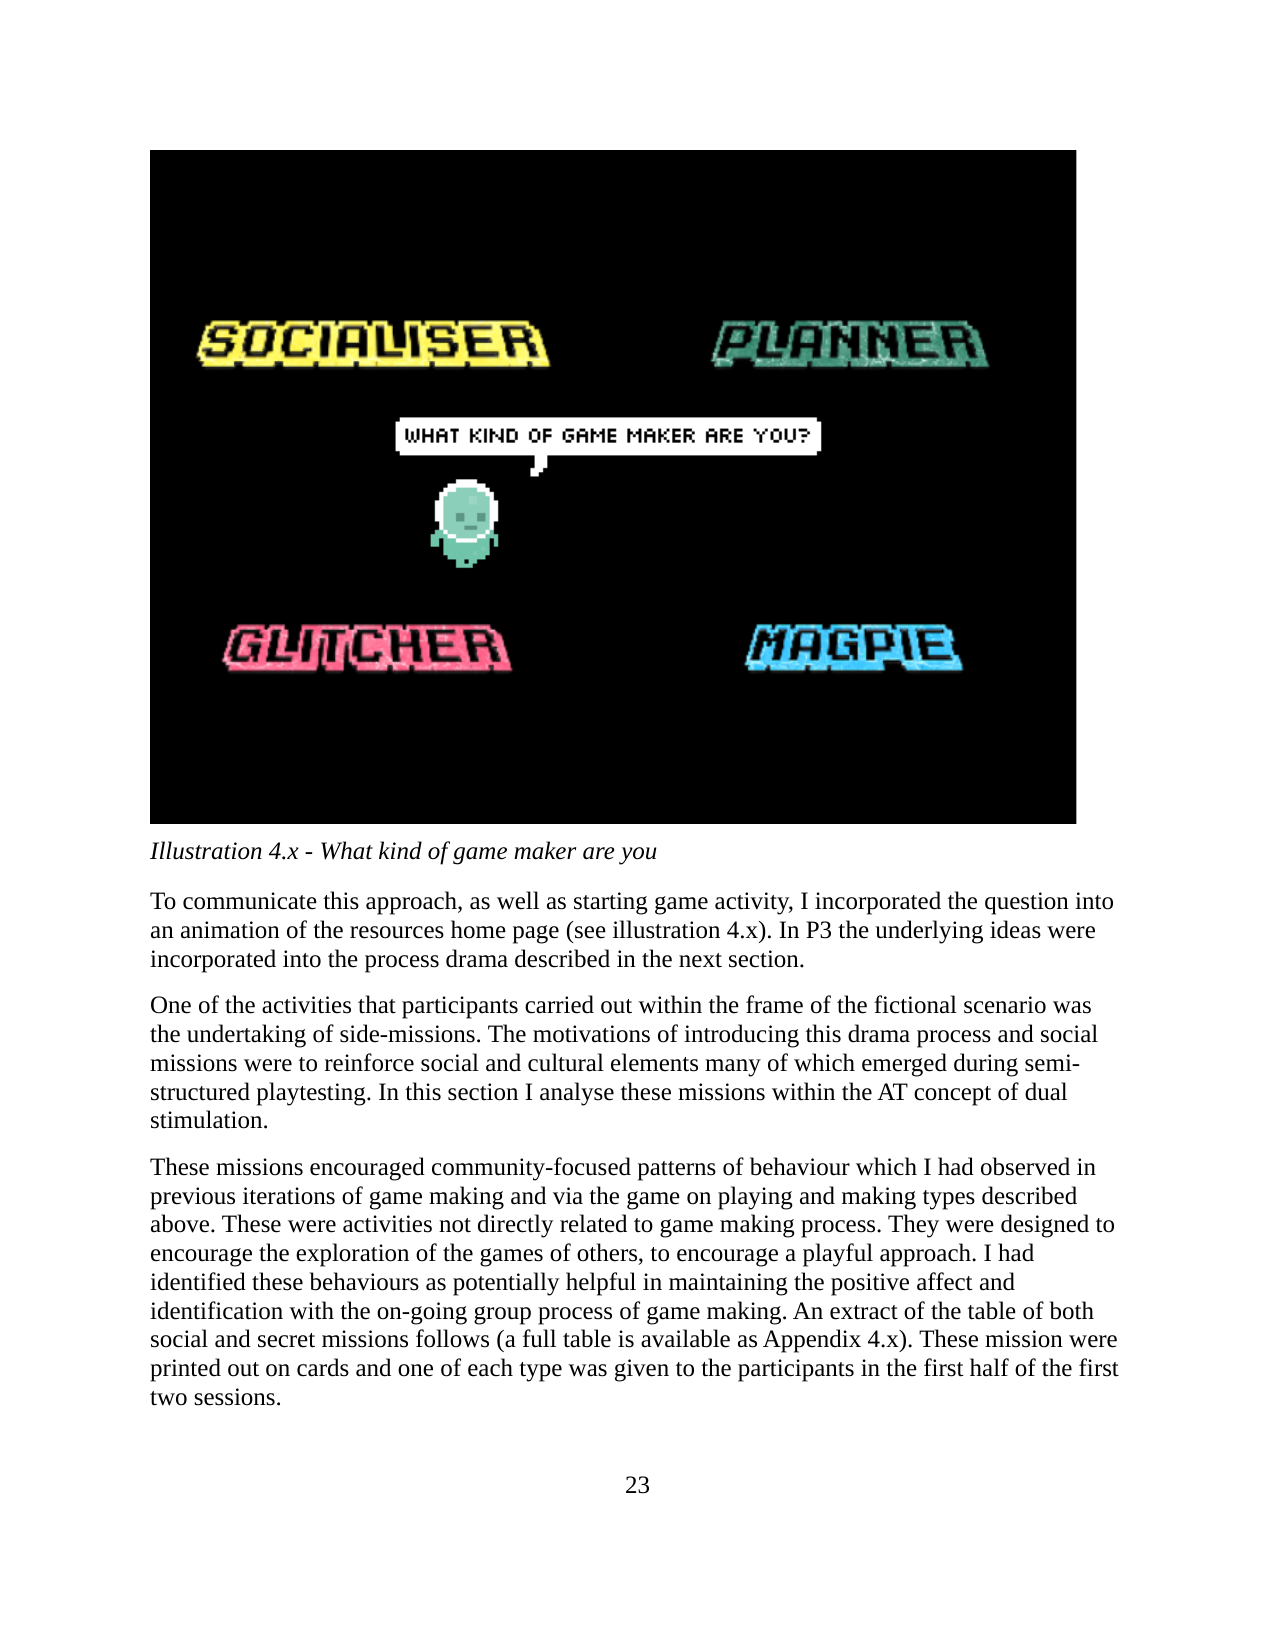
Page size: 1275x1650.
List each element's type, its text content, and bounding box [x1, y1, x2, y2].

text One of the activities that participants carried out within the frame of the fictional scenario was the undertaking of side-missions. The motivations of introducing this drama process and social missions were to reinforce social and cultural elements many of which emerged during semi-structured playtesting. In this section I analyse these missions within the AT concept of dual stimulation. [150, 990, 1125, 1134]
picture [150, 150, 1077, 824]
text To communicate this approach, as well as starting game activity, I incorporated the question into an animation of the resources home page (see illustration 4.x). In P3 the underlying ideas were incorporated into the process drama described in the next section. [150, 886, 1125, 972]
text Illustration 4.x - What kind of game maker are you [150, 836, 1125, 865]
text These missions encouraged community-focused patterns of behaviour which I had observed in previous iterations of game making and via the game on playing and making types described above. These were activities not directly related to game making process. They were designed to encourage the exploration of the games of others, to encourage a playful approach. I had identified these behaviours as potentially helpful in maintaining the positive affect and identification with the on-going group process of game making. An extract of the table of both social and secret missions follows (a full table is available as Appendix 4.x). These mission were printed out on cards and one of each type was given to the participants in the first half of the first two sessions. [150, 1152, 1125, 1411]
